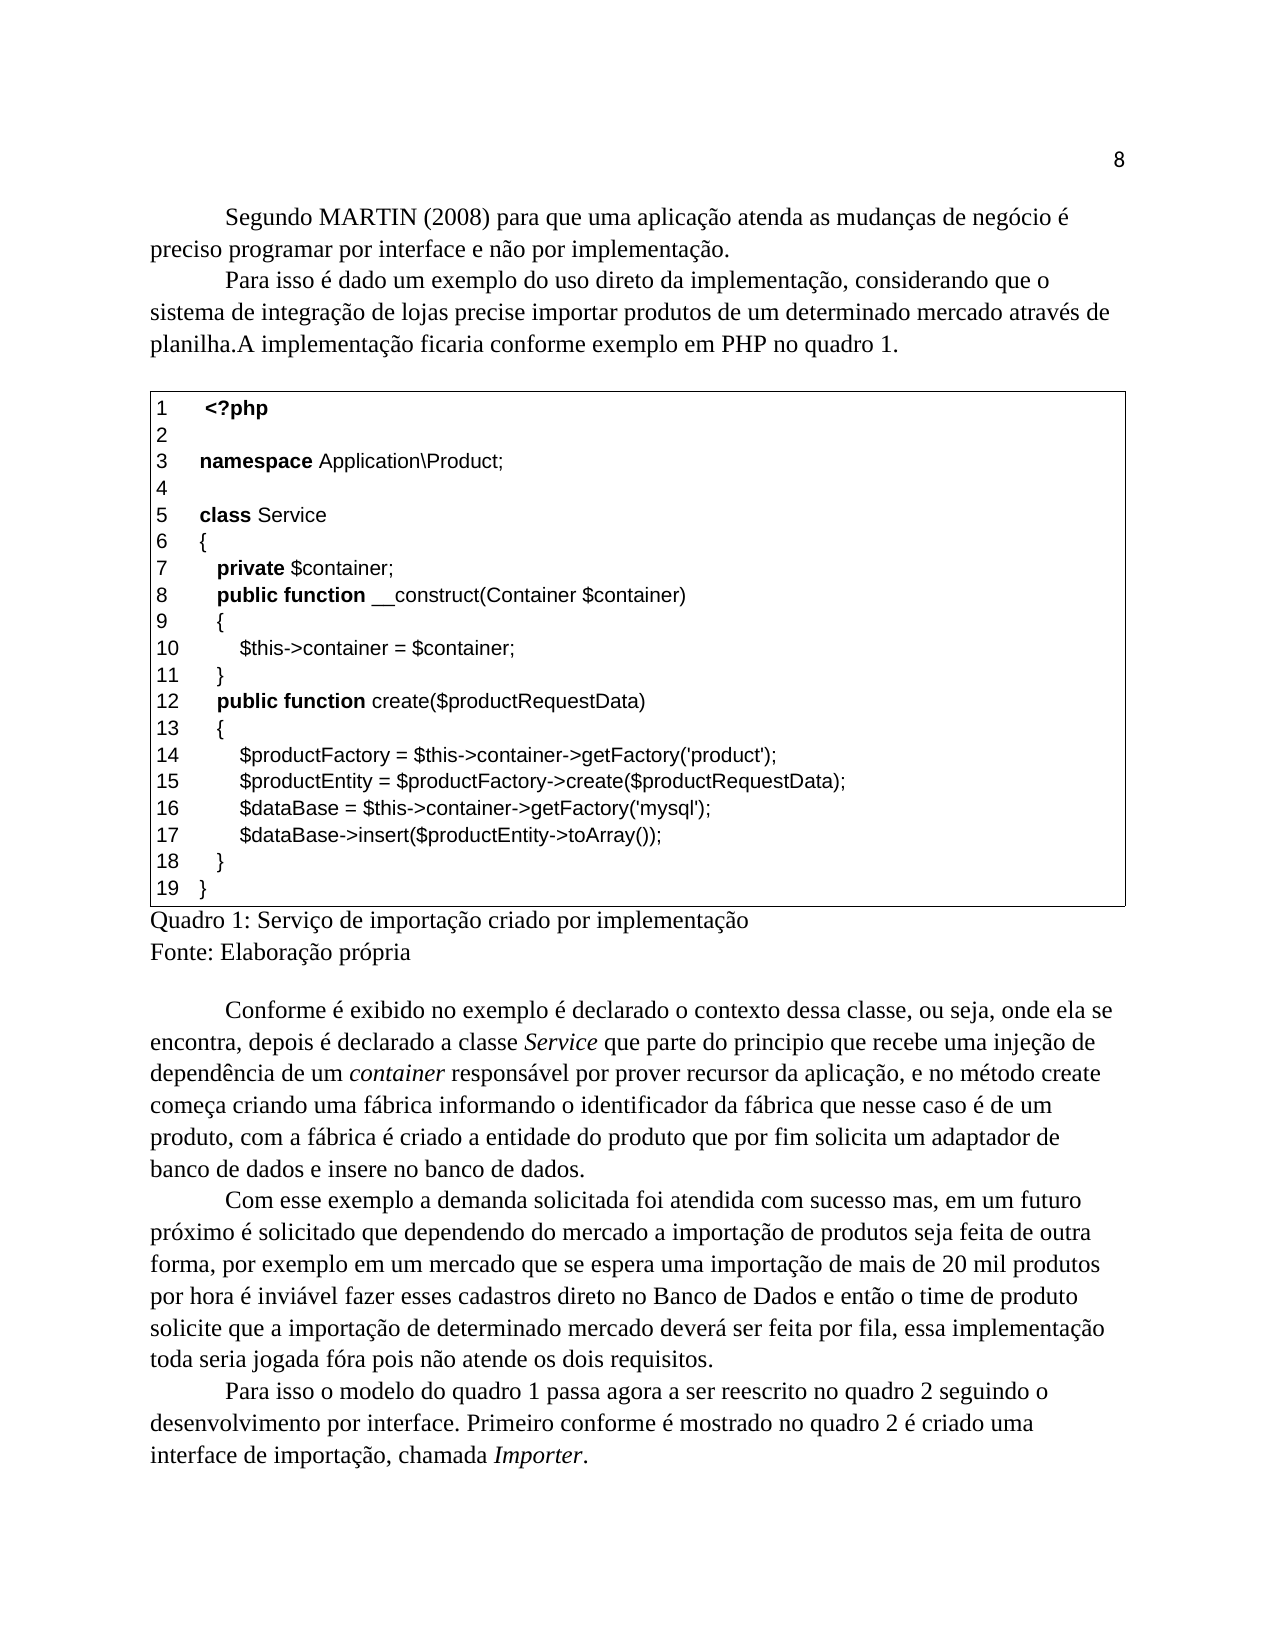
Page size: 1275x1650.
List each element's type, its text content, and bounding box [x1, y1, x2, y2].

table_header <?php namespace Application\Product; class Service { private $container; public function __construct(Container $container) { $this->container = $container; } public function create($productRequestData) { $productFactory = $this->container->getFactory('product'); $productEntity = $productFactory->create($productRequestData); $dataBase = $this->container->getFactory('mysql'); $dataBase->insert($productEntity->toArray()); } } [188, 392, 1125, 906]
text Com esse exemplo a demanda solicitada foi atendida com sucesso mas, em um futuro próximo é solicitado que dependendo do mercado a importação de produtos seja feita de outra forma, por exemplo em um mercado que se espera uma importação de mais de 20 mil produtos por hora é inviável fazer esses cadastros direto no Banco de Dados e então o time de produto solicite que a importação de determinado mercado deverá ser feita por fila, essa implementação toda seria jogada fóra pois não atende os dois requisitos. [150, 1187, 1125, 1373]
table_header 1 2 3 4 5 6 7 8 9 10 11 12 13 14 15 16 17 18 19 [151, 392, 188, 906]
text Para isso é dado um exemplo do uso direto da implementação, considerando que o sistema de integração de lojas precise importar produtos de um determinado mercado através de planilha.A implementação ficaria conforme exemplo em PHP no quadro 1. [150, 266, 1125, 358]
text Fonte: Elaboração própria [150, 938, 1125, 965]
text Quadro 1: Serviço de importação criado por implementação [150, 907, 1125, 933]
text Conforme é exibido no exemplo é declarado o contexto dessa classe, ou seja, onde ela se encontra, depois é declarado a classe Service que parte do principio que recebe uma injeção de dependência de um container responsável por prover recursor da aplicação, e no método create começa criando uma fábrica informando o identificador da fábrica que nesse caso é de um produto, com a fábrica é criado a entidade do produto que por fim solicita um adaptador de banco de dados e insere no banco de dados. [150, 996, 1125, 1183]
text Segundo MARTIN (2008) para que uma aplicação atenda as mudanças de negócio é preciso programar por interface e não por implementação. [150, 203, 1125, 262]
text Para isso o modelo do quadro 1 passa agora a ser reescrito no quadro 2 seguindo o desenvolvimento por interface. Primeiro conforme é mostrado no quadro 2 é criado uma interface de importação, chamada Importer. [150, 1377, 1125, 1468]
